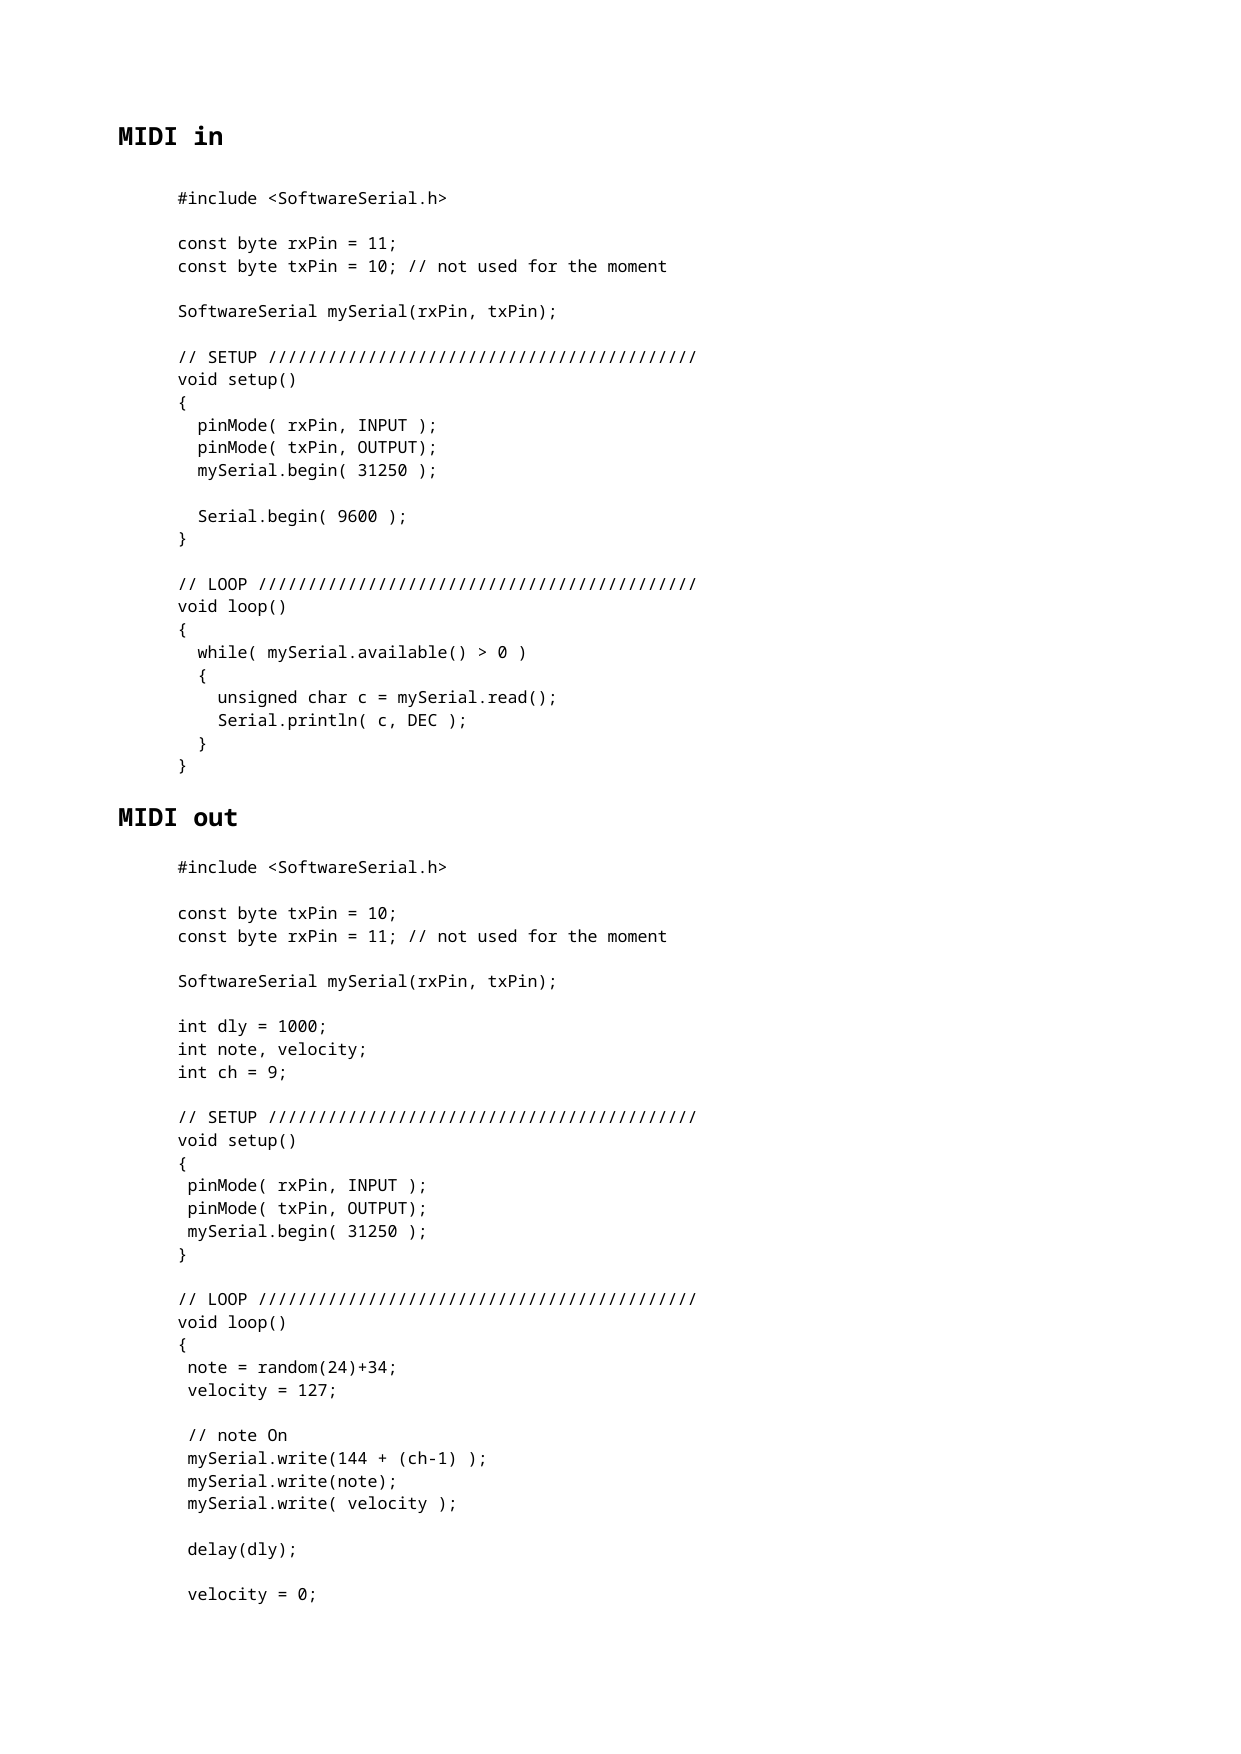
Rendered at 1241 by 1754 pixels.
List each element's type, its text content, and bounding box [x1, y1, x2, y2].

text pinMode( rxPin, INPUT ); [177, 1174, 1122, 1197]
text { [177, 1151, 1122, 1174]
text SoftwareSerial mySerial(rxPin, txPin); [177, 300, 1122, 322]
text void loop() [177, 595, 1122, 618]
text // SETUP /////////////////////////////////////////// [177, 1106, 1122, 1129]
text #include <SoftwareSerial.h> [177, 186, 1122, 209]
text velocity = 127; [177, 1378, 1122, 1401]
text pinMode( rxPin, INPUT ); [177, 413, 1122, 436]
text pinMode( txPin, OUTPUT); [177, 436, 1122, 459]
text const byte txPin = 10; // not used for the moment [177, 254, 1122, 277]
text } [177, 1242, 1122, 1265]
text const byte rxPin = 11; // not used for the moment [177, 924, 1122, 947]
text int dly = 1000; [177, 1015, 1122, 1038]
text // LOOP //////////////////////////////////////////// [177, 1288, 1122, 1310]
text int note, velocity; [177, 1038, 1122, 1061]
text while( mySerial.available() > 0 ) [177, 640, 1122, 663]
text { [177, 663, 1122, 686]
text SoftwareSerial mySerial(rxPin, txPin); [177, 970, 1122, 992]
text Serial.println( c, DEC ); [177, 708, 1122, 731]
text const byte txPin = 10; [177, 902, 1122, 924]
text // LOOP //////////////////////////////////////////// [177, 572, 1122, 595]
text // note On [177, 1424, 1122, 1447]
text void setup() [177, 368, 1122, 391]
text } [177, 754, 1122, 777]
text const byte rxPin = 11; [177, 232, 1122, 254]
text // SETUP /////////////////////////////////////////// [177, 345, 1122, 368]
text mySerial.write( velocity ); [177, 1492, 1122, 1515]
text { [177, 391, 1122, 413]
text mySerial.write(note); [177, 1469, 1122, 1492]
text MIDI out [118, 799, 1122, 833]
text { [177, 1333, 1122, 1356]
text { [177, 618, 1122, 640]
text pinMode( txPin, OUTPUT); [177, 1197, 1122, 1219]
text unsigned char c = mySerial.read(); [177, 686, 1122, 708]
text #include <SoftwareSerial.h> [177, 856, 1122, 879]
text velocity = 0; [177, 1583, 1122, 1606]
text mySerial.begin( 31250 ); [177, 459, 1122, 481]
text } [177, 527, 1122, 549]
text int ch = 9; [177, 1061, 1122, 1083]
text mySerial.begin( 31250 ); [177, 1219, 1122, 1242]
text MIDI in [118, 118, 1122, 152]
text mySerial.write(144 + (ch-1) ); [177, 1447, 1122, 1469]
text delay(dly); [177, 1537, 1122, 1560]
text void loop() [177, 1310, 1122, 1333]
text Serial.begin( 9600 ); [177, 504, 1122, 527]
text } [177, 731, 1122, 754]
text note = random(24)+34; [177, 1356, 1122, 1378]
text void setup() [177, 1129, 1122, 1151]
